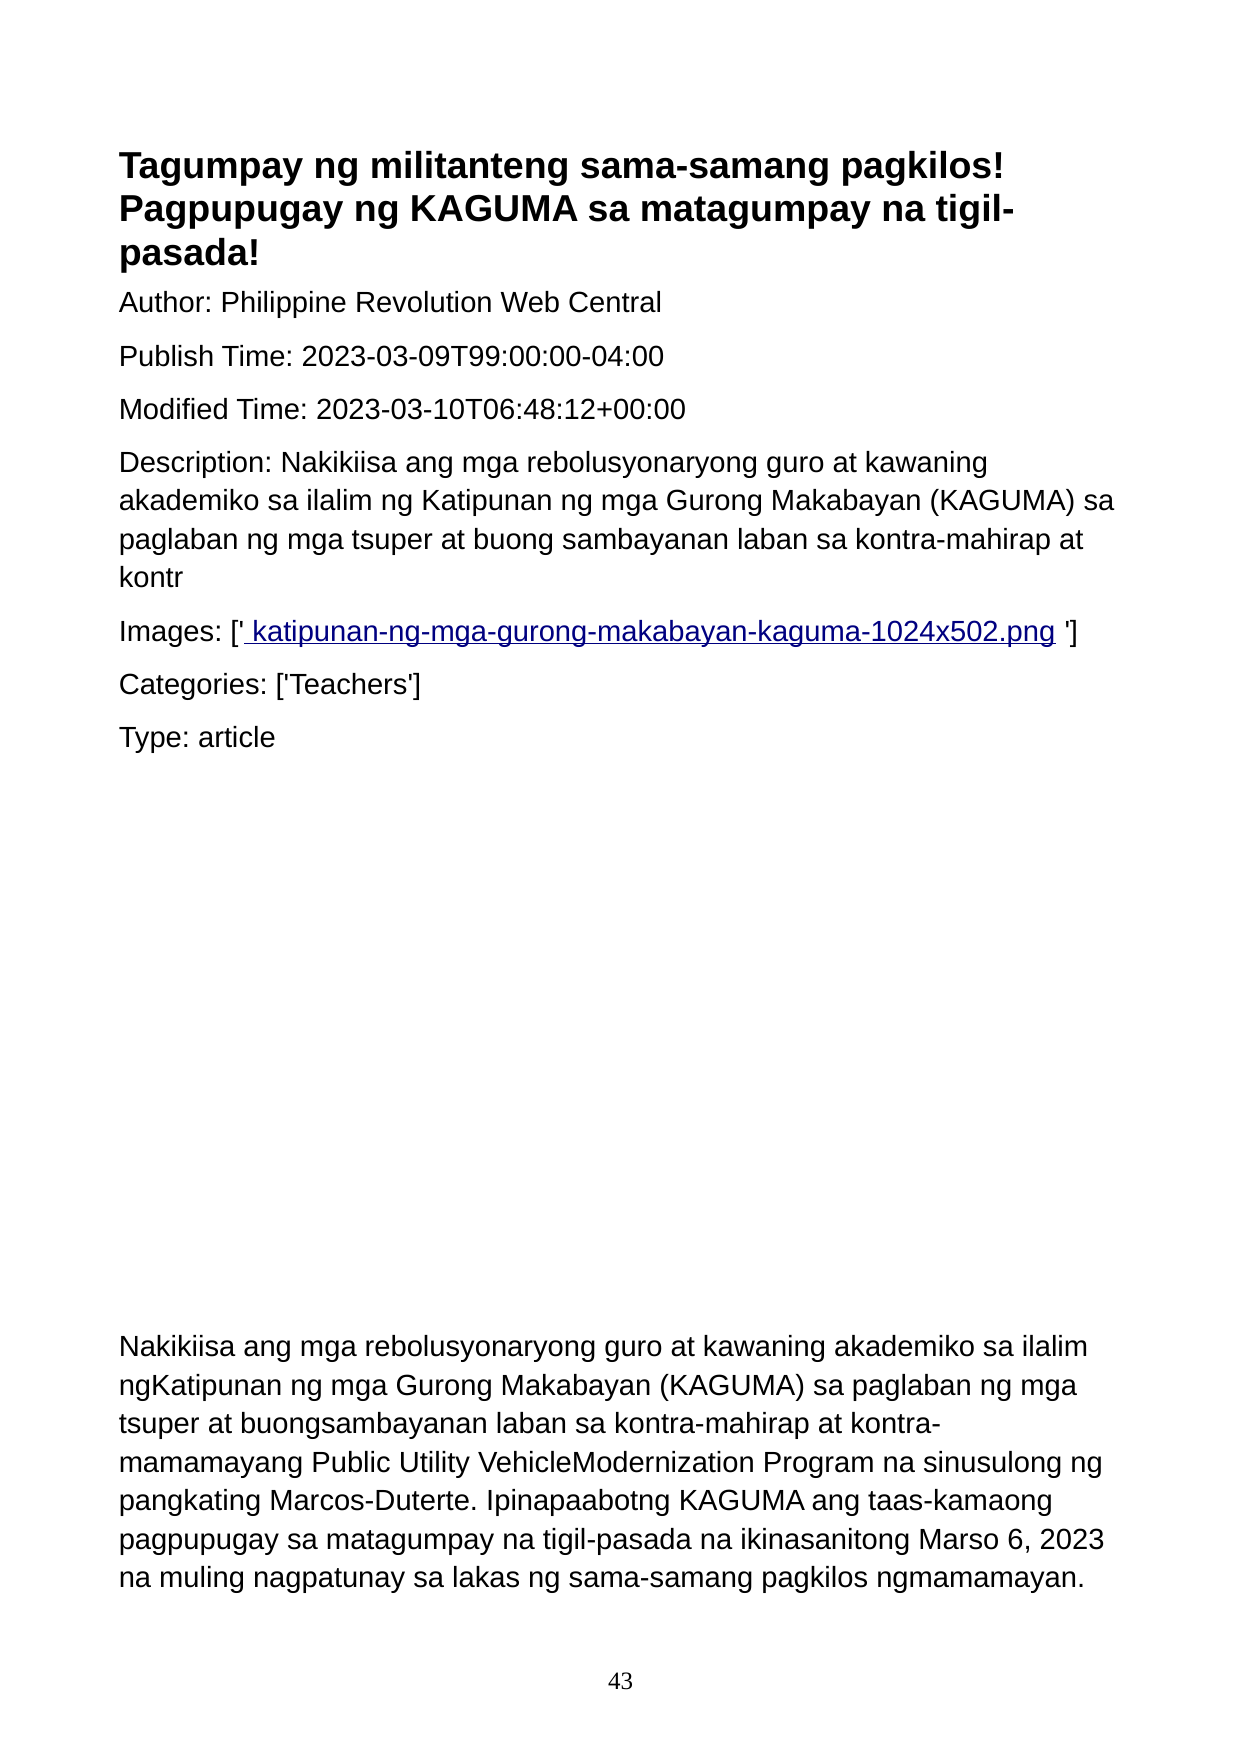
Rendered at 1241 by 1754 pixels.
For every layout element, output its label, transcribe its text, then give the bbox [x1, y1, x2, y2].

text Publish Time: 2023-03-09T99:00:00-04:00 [118, 338, 1122, 372]
text Type: article [118, 720, 1122, 753]
text Categories: ['Teachers'] [118, 667, 1122, 700]
text Description: Nakikiisa ang mga rebolusyonaryong guro at kawaning akademiko sa ilalim ng Katipunan ng mga Gurong Makabayan (KAGUMA) sa paglaban ng mga tsuper at buong sambayanan laban sa kontra-mahirap at kontr [118, 445, 1122, 594]
text Images: [' katipunan-ng-mga-gurong-makabayan-kaguma-1024x502.png '] [118, 613, 1122, 647]
text Nakikiisa ang mga rebolusyonaryong guro at kawaning akademiko sa ilalim ngKatipunan ng mga Gurong Makabayan (KAGUMA) sa paglaban ng mga tsuper at buongsambayanan laban sa kontra-mahirap at kontra-mamamayang Public Utility VehicleModernization Program na sinusulong ng pangkating Marcos-Duterte. Ipinapaabotng KAGUMA ang taas-kamaong pagpupugay sa matagumpay na tigil-pasada na ikinasanitong Marso 6, 2023 na muling nagpatunay sa lakas ng sama-samang pagkilos ngmamamayan. [118, 1329, 1122, 1594]
text Author: Philippine Revolution Web Central [118, 285, 1122, 319]
text Modified Time: 2023-03-10T06:48:12+00:00 [118, 392, 1122, 425]
subtitle Tagumpay ng militanteng sama-samang pagkilos! Pagpupugay ng KAGUMA sa matagumpay na tigil-pasada! [118, 143, 1122, 273]
